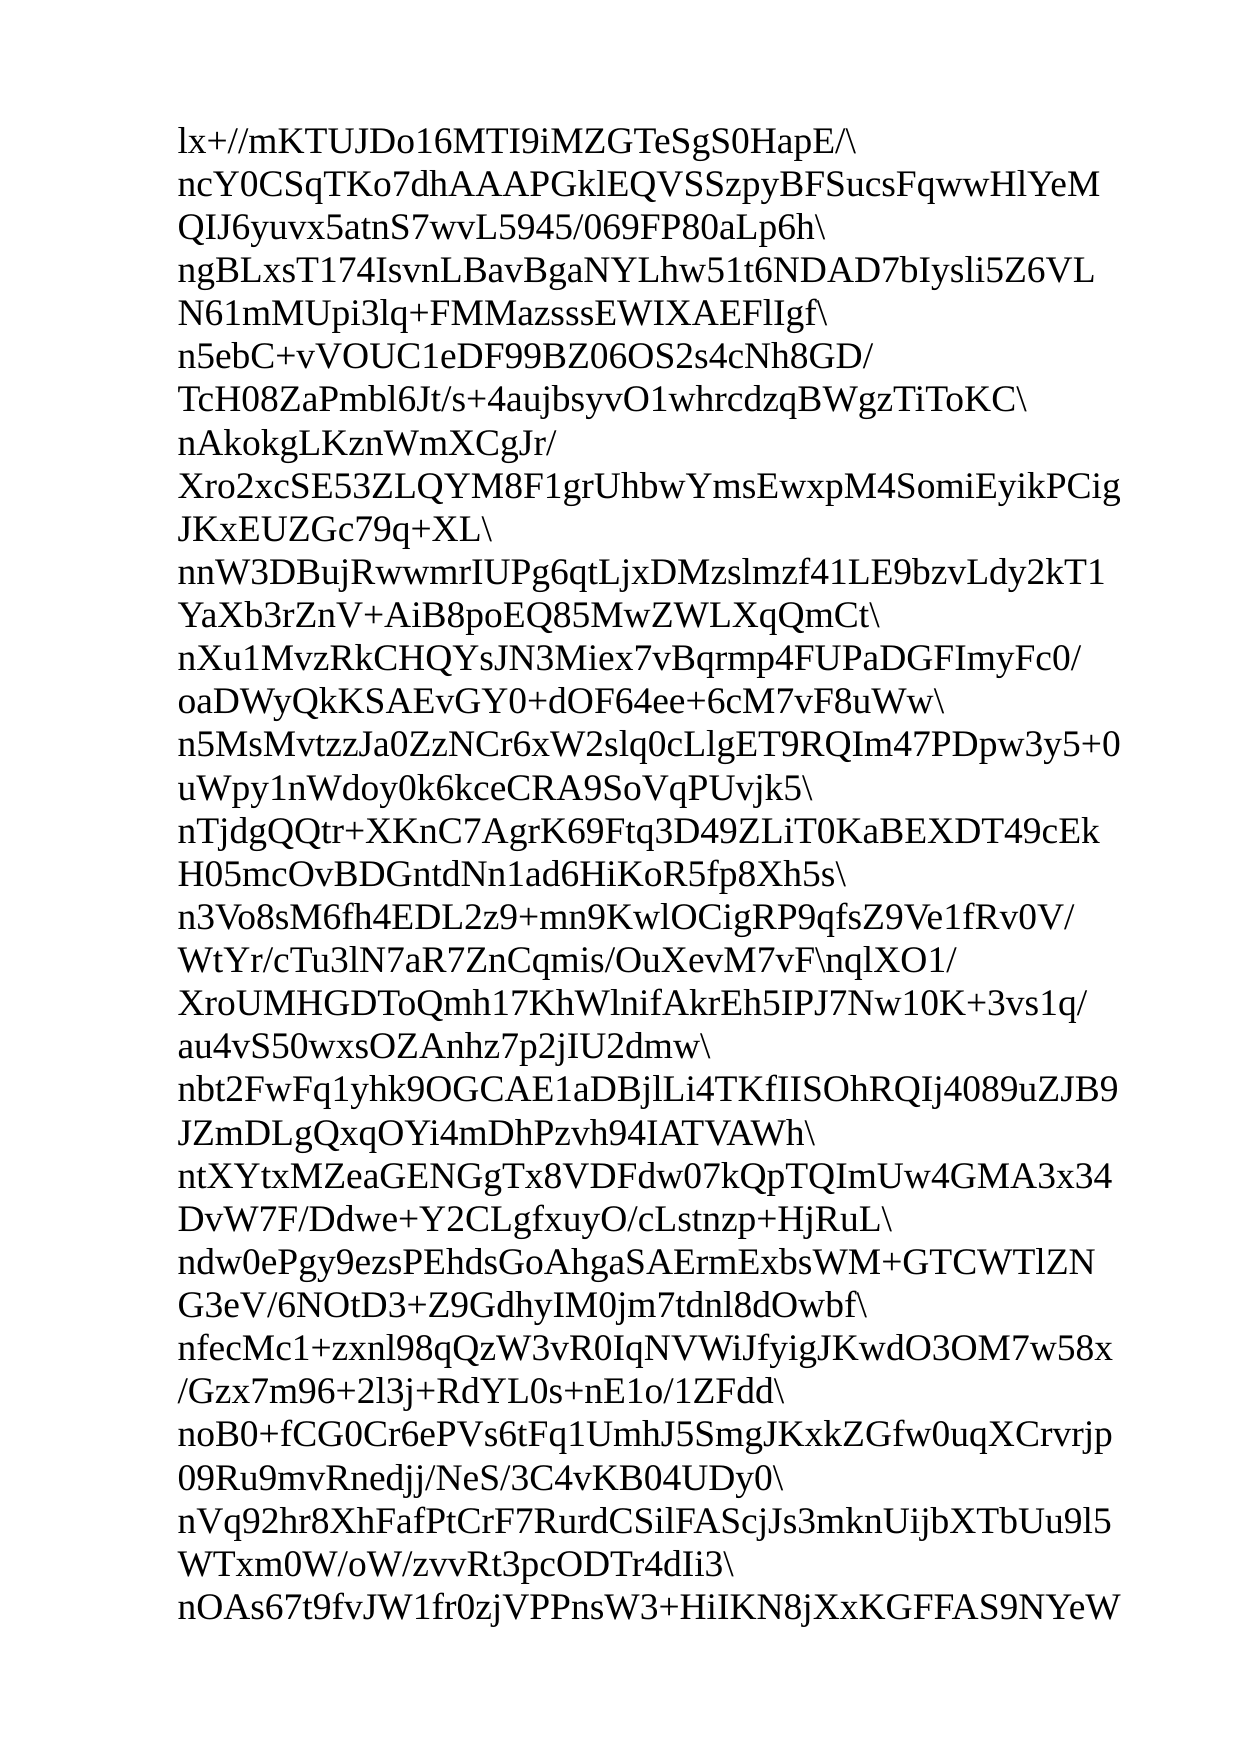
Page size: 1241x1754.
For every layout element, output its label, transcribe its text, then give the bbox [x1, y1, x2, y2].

list lx+//mKTUJDo16MTI9iMZGTeSgS0HapE/\ncY0CSqTKo7dhAAAPGklEQVSSzpyBFSucsFqwwHlYeMQIJ6yuvx5atnS7wvL5945/069FP80aLp6h\ngBLxsT174IsvnLBavBgaNYLhw51t6NDAD7bIysli5Z6VLN61mMUpi3lq+FMMazsssEWIXAEFlIgf\n5ebC+vVOUC1eDF99BZ06OS2s4cNh8GD/TcH08ZaPmbl6Jt/s+4aujbsyvO1whrcdzqBWgzTiToKC\nAkokgLKznWmXCgJr/Xro2xcSE53ZLQYM8F1grUhbwYmsEwxpM4SomiEyikPCigJKxEUZGc79q+XL\nnW3DBujRwwmrIUPg6qtLjxDMzslmzf41LE9bzvLdy2kT1YaXb3rZnV+AiB8poEQ85MwZWLXqQmCt\nXu1MvzRkCHQYsJN3Miex7vBqrmp4FUPaDGFImyFc0/oaDWyQkKSAEvGY0+dOF64ee+6cM7vF8uWw\n5MsMvtzzJa0ZzNCr6xW2slq0cLlgET9RQIm47PDpw3y5+0uWpy1nWdoy0k6kceCRA9SoVqPUvjk5\nTjdgQQtr+XKnC7AgrK69Ftq3D49ZLiT0KaBEXDT49cEkH05mcOvBDGntdNn1ad6HiKoR5fp8Xh5s\n3Vo8sM6fh4EDL2z9+mn9KwlOCigRP9qfsZ9Ve1fRv0V/WtYr/cTu3lN7aR7ZnCqmis/OuXevM7vF\nqlXO1/XroUMHGDToQmh17KhWlnifAkrEh5IPJ7Nw10K+3vs1q/au4vS50wxsOZAnhz7p2jIU2dmw\nbt2FwFq1yhk9OGCAE1aDBjlLi4TKfIISOhRQIj4089uZJB9JZmDLgQxqOYi4mDhPzvh94IATVAWh\ntXYtxMZeaGENGgTx8VDFdw07kQpTQImUw4GMA3x34DvW7F/Ddwe+Y2CLgfxuyO/cLstnzp+HjRuL\ndw0ePgy9ezsPEhdsGoAhgaSAErmExbsWM+GTCWTlZNG3eV/6NOtD3+Z9GdhyIM0jm7tdnl8dOwbf\nfecMc1+zxnl98qQzW3vR0IqNVWiJfyigJKwdO3OM7w58x/Gzx7m96+2l3j+RdYL0s+nE1o/1ZFdd\noB0+fCG0Cr6ePVs6tFq1UmhJ5SmgJKxkZGfw0uqXCrvrjp09Ru9mvRnedjj/NeS/3C4vKB04UDy0\nVq92hr8XhFafPtCrF7RurdCSilFAScjJs3mknUijbXTbUu9l5WTxm0W/oW/zvvRt3pcODTr4dIi3\nOAs67t9fvJW1fr0zjVPPnsW3+HiIKN8jXxKGFFAS9NYeW [177, 118, 1122, 1627]
